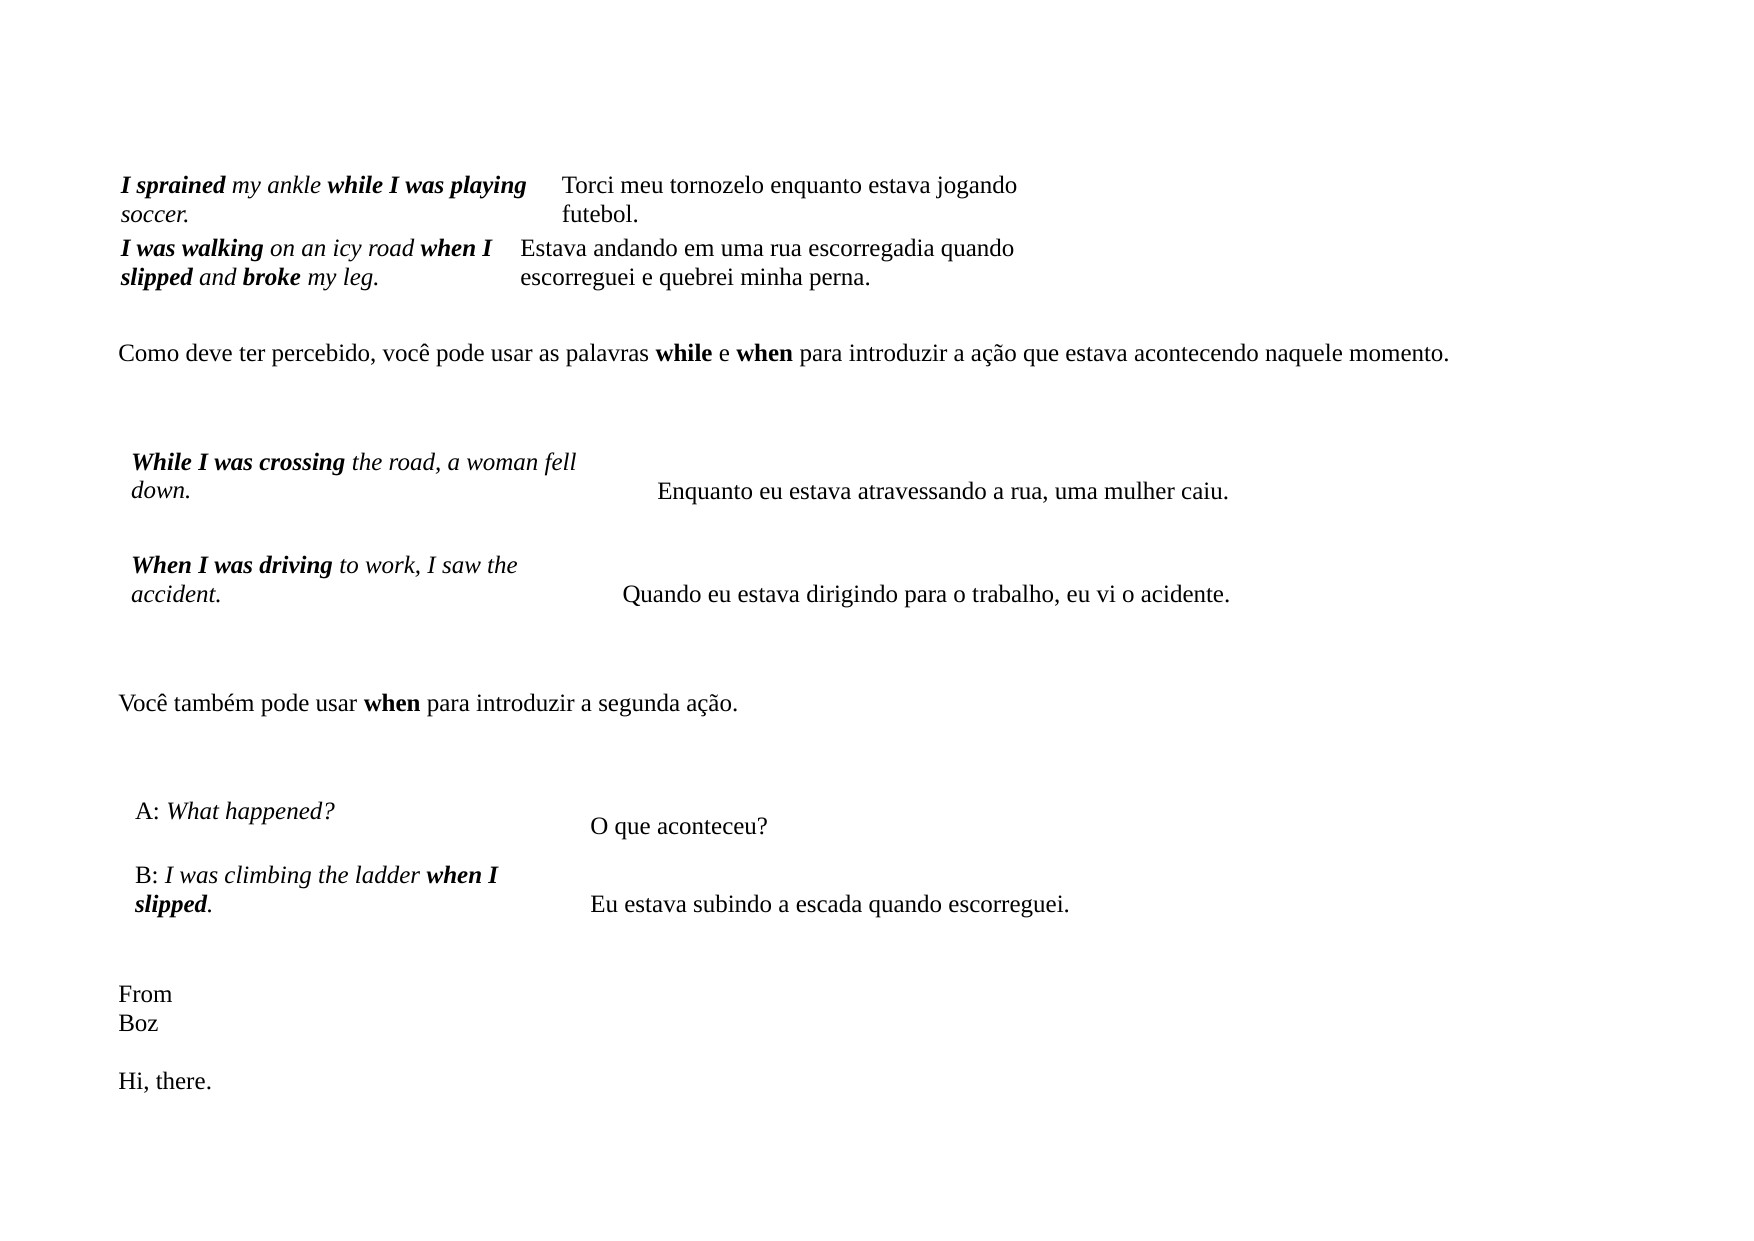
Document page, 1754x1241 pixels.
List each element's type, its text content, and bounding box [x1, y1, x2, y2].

table_cell [118, 858, 132, 950]
table_cell [121, 228, 1056, 233]
table_header [118, 783, 129, 793]
table_cell Eu estava subindo a escada quando escorreguei. [587, 858, 1077, 950]
table_header When I was driving to work, I saw the accident. [128, 547, 619, 640]
table_cell B: I was climbing the ladder when I slipped. [132, 858, 587, 950]
table_header While I was crossing the road, a woman fell down. [128, 444, 654, 537]
table_header [118, 794, 132, 857]
table_header [118, 547, 128, 640]
table_header I sprained my ankle while I was playing soccer. [121, 171, 562, 228]
table_header [118, 444, 128, 537]
text Você também pode usar when para introduzir a segunda ação. [118, 688, 1636, 716]
table_header Quando eu estava dirigindo para o trabalho, eu vi o acidente. [619, 547, 1237, 640]
table_header Enquanto eu estava atravessando a rua, uma mulher caiu. [654, 444, 1235, 537]
text Boz [118, 1008, 1636, 1037]
text Hi, there. [118, 1066, 1636, 1095]
table_header Torci meu tornozelo enquanto estava jogando futebol. [562, 171, 1056, 228]
text Como deve ter percebido, você pode usar as palavras while e when para introduzir a ação que estava acontecendo naquele momento. [118, 338, 1636, 367]
table_cell [128, 537, 1235, 547]
table_header [118, 166, 1056, 171]
table_header Estava andando em uma rua escorregadia quando escorreguei e quebrei minha perna. [520, 233, 1056, 290]
table_header [118, 433, 129, 444]
table_header I was walking on an icy road when I slipped and broke my leg. [121, 233, 520, 290]
table_cell [118, 537, 128, 547]
table_header O que aconteceu? [587, 794, 1077, 857]
text From [118, 979, 1636, 1008]
table_header A: What happened? [132, 794, 587, 857]
